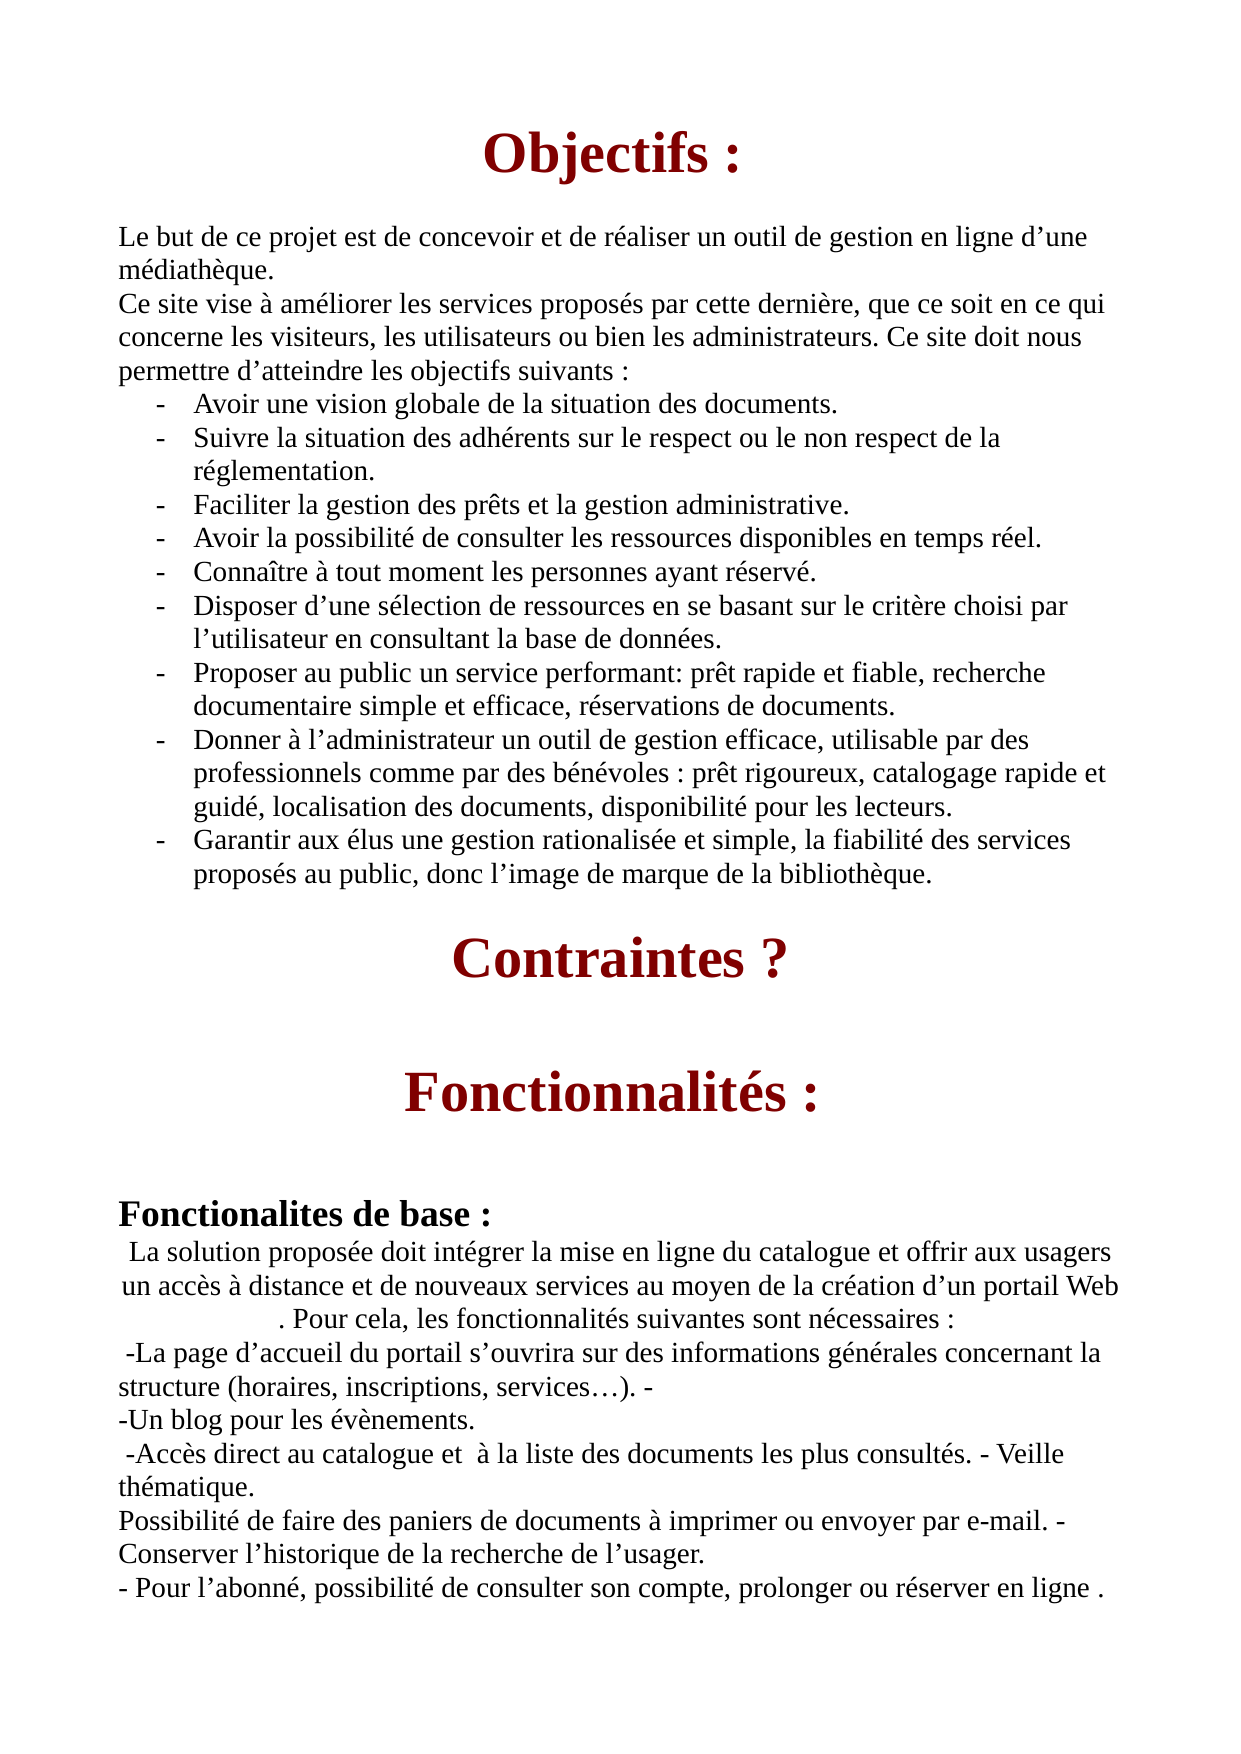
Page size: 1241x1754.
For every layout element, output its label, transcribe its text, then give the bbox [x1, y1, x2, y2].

text Le but de ce projet est de concevoir et de réaliser un outil de gestion en ligne d’une médiathèque. [118, 219, 1122, 286]
text Objectifs : [118, 118, 1122, 185]
list Fonctionnalités : [118, 1057, 1122, 1124]
list Contraintes ? [118, 923, 1122, 990]
list Suivre la situation des adhérents sur le respect ou le non respect de la réglementation. [156, 420, 1122, 487]
list Proposer au public un service performant: prêt rapide et fiable, recherche documentaire simple et efficace, réservations de documents. [156, 655, 1122, 722]
list Garantir aux élus une gestion rationalisée et simple, la fiabilité des services proposés au public, donc l’image de marque de la bibliothèque. [156, 822, 1122, 889]
list Donner à l’administrateur un outil de gestion efficace, utilisable par des professionnels comme par des bénévoles : prêt rigoureux, catalogage rapide et guidé, localisation des documents, disponibilité pour les lecteurs. [156, 722, 1122, 822]
list Avoir la possibilité de consulter les ressources disponibles en temps réel. [156, 521, 1122, 554]
list Fonctionalites de base : [118, 1191, 1122, 1234]
list -La page d’accueil du portail s’ouvrira sur des informations générales concernant la structure (horaires, inscriptions, services…). - [118, 1335, 1122, 1402]
list Disposer d’une sélection de ressources en se basant sur le critère choisi par l’utilisateur en consultant la base de données. [156, 588, 1122, 655]
list -Un blog pour les évènements. [118, 1402, 1122, 1436]
list Faciliter la gestion des prêts et la gestion administrative. [156, 487, 1122, 521]
list Avoir une vision globale de la situation des documents. [156, 386, 1122, 420]
list -Accès direct au catalogue et à la liste des documents les plus consultés. - Veille thématique. [118, 1436, 1122, 1503]
list - Pour l’abonné, possibilité de consulter son compte, prolonger ou réserver en ligne . [118, 1570, 1122, 1603]
list Possibilité de faire des paniers de documents à imprimer ou envoyer par e-mail. - Conserver l’historique de la recherche de l’usager. [118, 1503, 1122, 1570]
text Ce site vise à améliorer les services proposés par cette dernière, que ce soit en ce qui concerne les visiteurs, les utilisateurs ou bien les administrateurs. Ce site doit nous permettre d’atteindre les objectifs suivants : [118, 286, 1122, 386]
list La solution proposée doit intégrer la mise en ligne du catalogue et offrir aux usagers un accès à distance et de nouveaux services au moyen de la création d’un portail Web . Pour cela, les fonctionnalités suivantes sont nécessaires : [118, 1234, 1122, 1335]
list Connaître à tout moment les personnes ayant réservé. [156, 554, 1122, 588]
